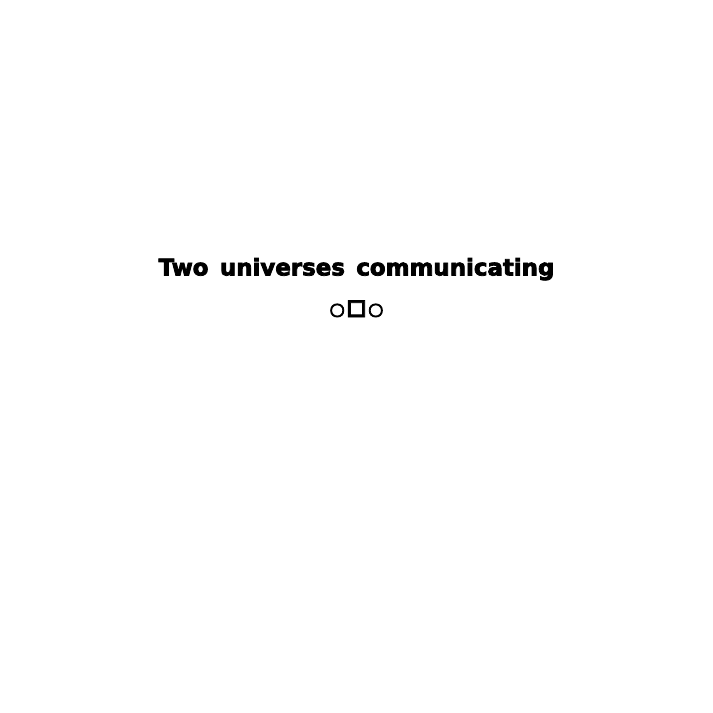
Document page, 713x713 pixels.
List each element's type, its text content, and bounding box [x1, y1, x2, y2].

text Two universes communicating [90, 259, 622, 280]
text ○□○ [90, 301, 622, 322]
